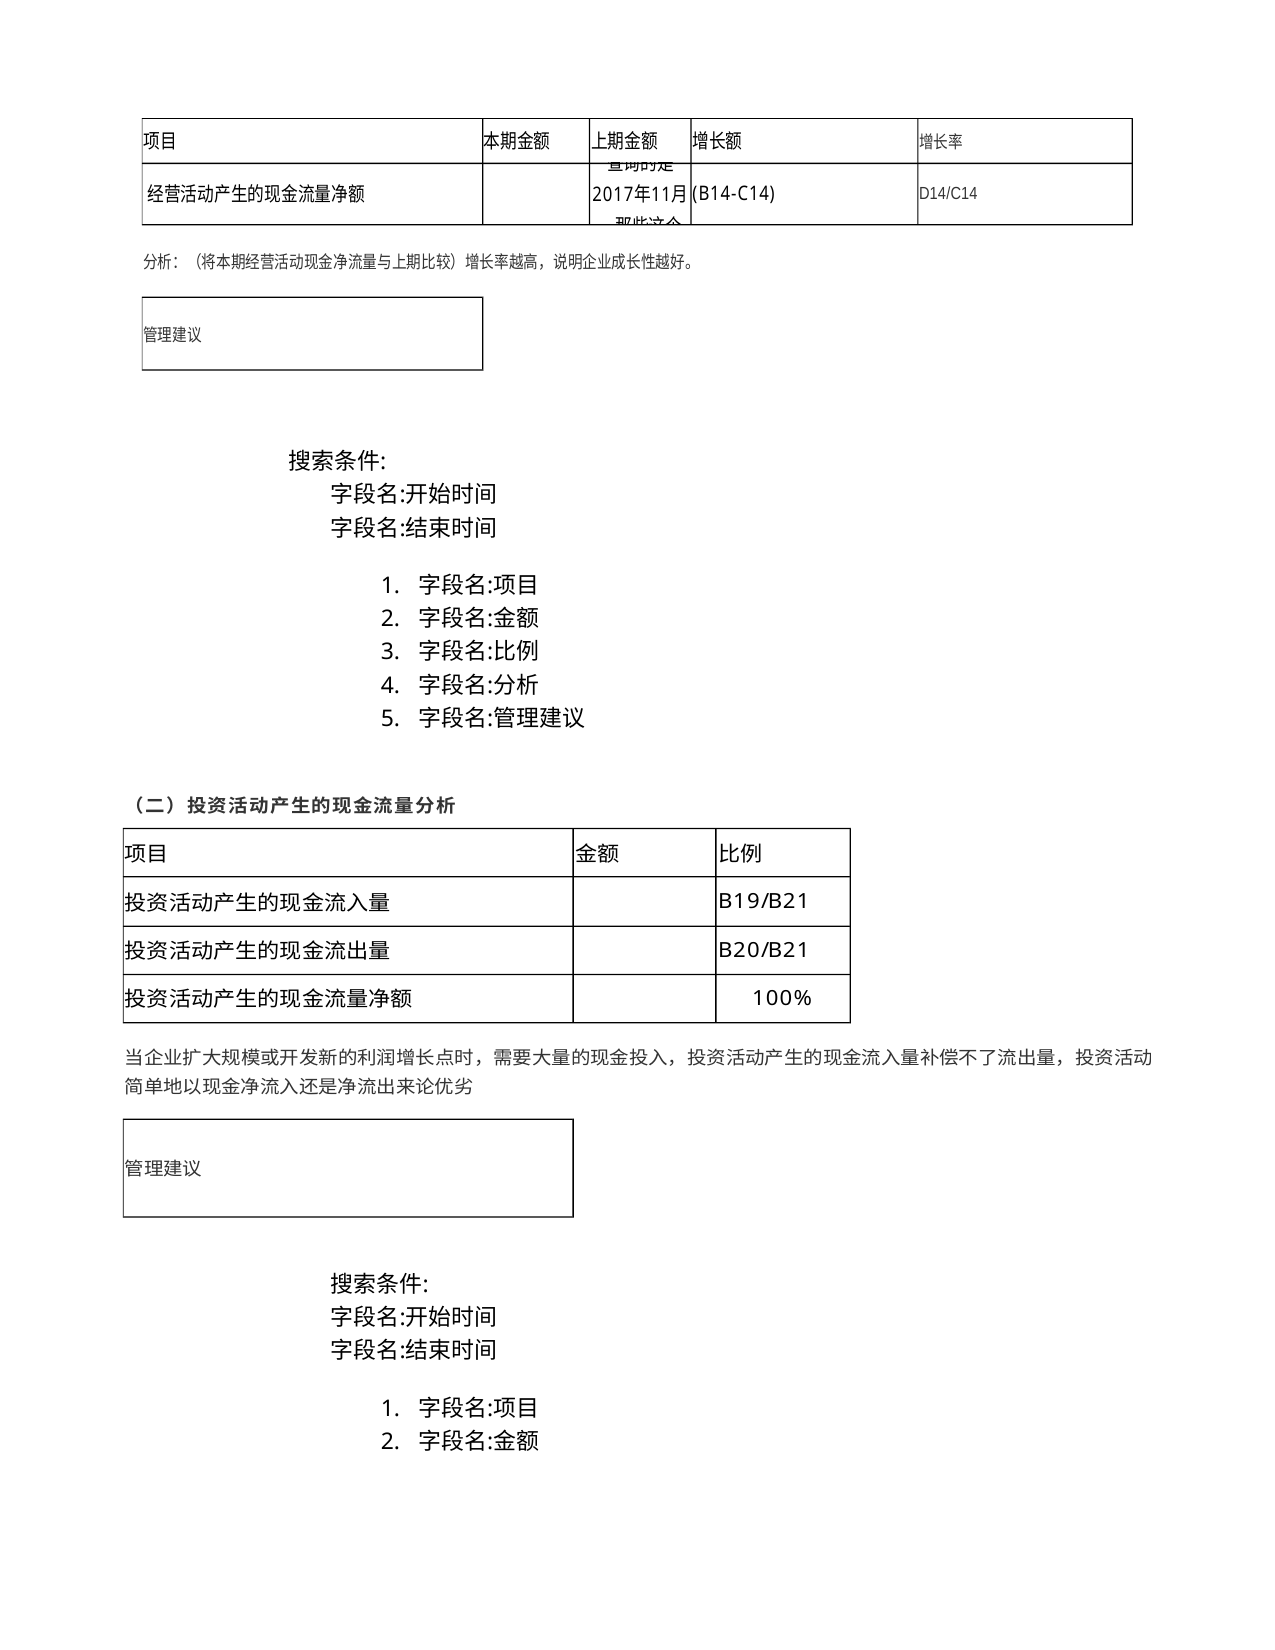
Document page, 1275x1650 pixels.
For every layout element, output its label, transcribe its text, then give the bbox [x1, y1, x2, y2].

text 字段名:开始时间 [118, 476, 1157, 509]
text 字段名:开始时间 [118, 1299, 1157, 1332]
list 字段名:金额 [381, 600, 1157, 633]
list 字段名:项目 [381, 566, 1157, 600]
text 搜索条件: [118, 1266, 1157, 1299]
text 字段名:结束时间 [118, 509, 1157, 543]
list 字段名:项目 [381, 1389, 1157, 1423]
text 字段名:结束时间 [118, 1332, 1157, 1366]
list 字段名:管理建议 [381, 700, 1157, 733]
list 字段名:分析 [381, 666, 1157, 700]
list 字段名:比例 [381, 633, 1157, 666]
list 字段名:金额 [381, 1423, 1157, 1456]
text 搜索条件: [118, 443, 1157, 476]
